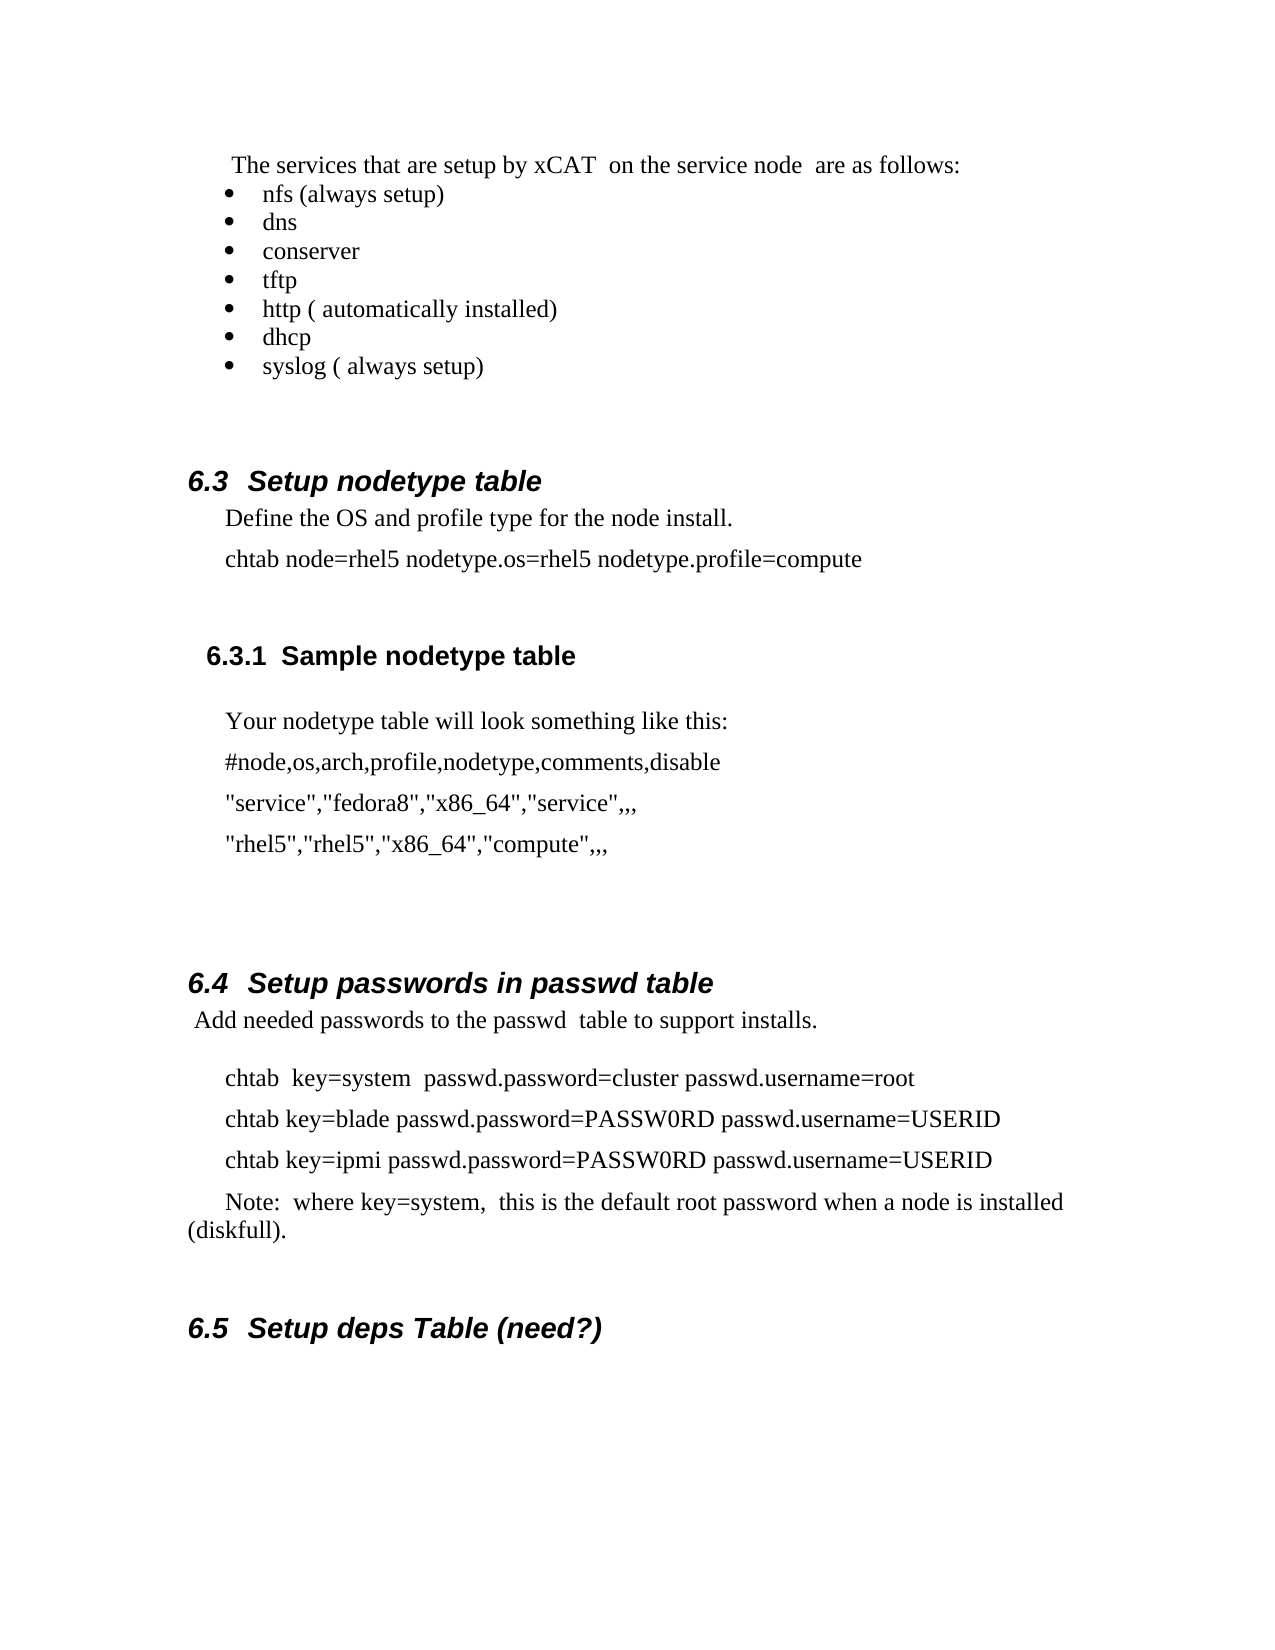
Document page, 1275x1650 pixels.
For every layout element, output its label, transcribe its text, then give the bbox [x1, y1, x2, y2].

text Note: where key=system, this is the default root password when a node is installed (diskfull). [187, 1187, 1087, 1244]
list dns [225, 207, 1087, 236]
text "rhel5","rhel5","x86_64","compute",,, [225, 829, 1087, 858]
text #node,os,arch,profile,nodetype,comments,disable [225, 747, 1087, 776]
text chtab key=ipmi passwd.password=PASSW0RD passwd.username=USERID [225, 1146, 1087, 1174]
list dhcp [225, 322, 1087, 351]
text Define the OS and profile type for the node install. [225, 503, 1087, 532]
text chtab node=rhel5 nodetype.os=rhel5 nodetype.profile=compute [225, 544, 1087, 573]
subtitle Setup nodetype table [187, 463, 1087, 497]
text chtab key=blade passwd.password=PASSW0RD passwd.username=USERID [225, 1104, 1087, 1133]
list http ( automatically installed) [225, 294, 1087, 322]
list nfs (always setup) [225, 179, 1087, 207]
text chtab key=system passwd.password=cluster passwd.username=root [225, 1063, 1087, 1092]
list syslog ( always setup) [225, 351, 1087, 380]
subtitle Sample nodetype table [206, 639, 1087, 671]
subtitle Setup passwords in passwd table [187, 966, 1087, 999]
list The services that are setup by xCAT on the service node are as follows: [187, 150, 1087, 179]
text Add needed passwords to the passwd table to support installs. [187, 1006, 1087, 1034]
text Your nodetype table will look something like this: [225, 706, 1087, 734]
list conserver [225, 236, 1087, 265]
subtitle Setup deps Table (need?) [187, 1311, 1087, 1344]
text "service","fedora8","x86_64","service",,, [225, 788, 1087, 817]
list tftp [225, 265, 1087, 294]
